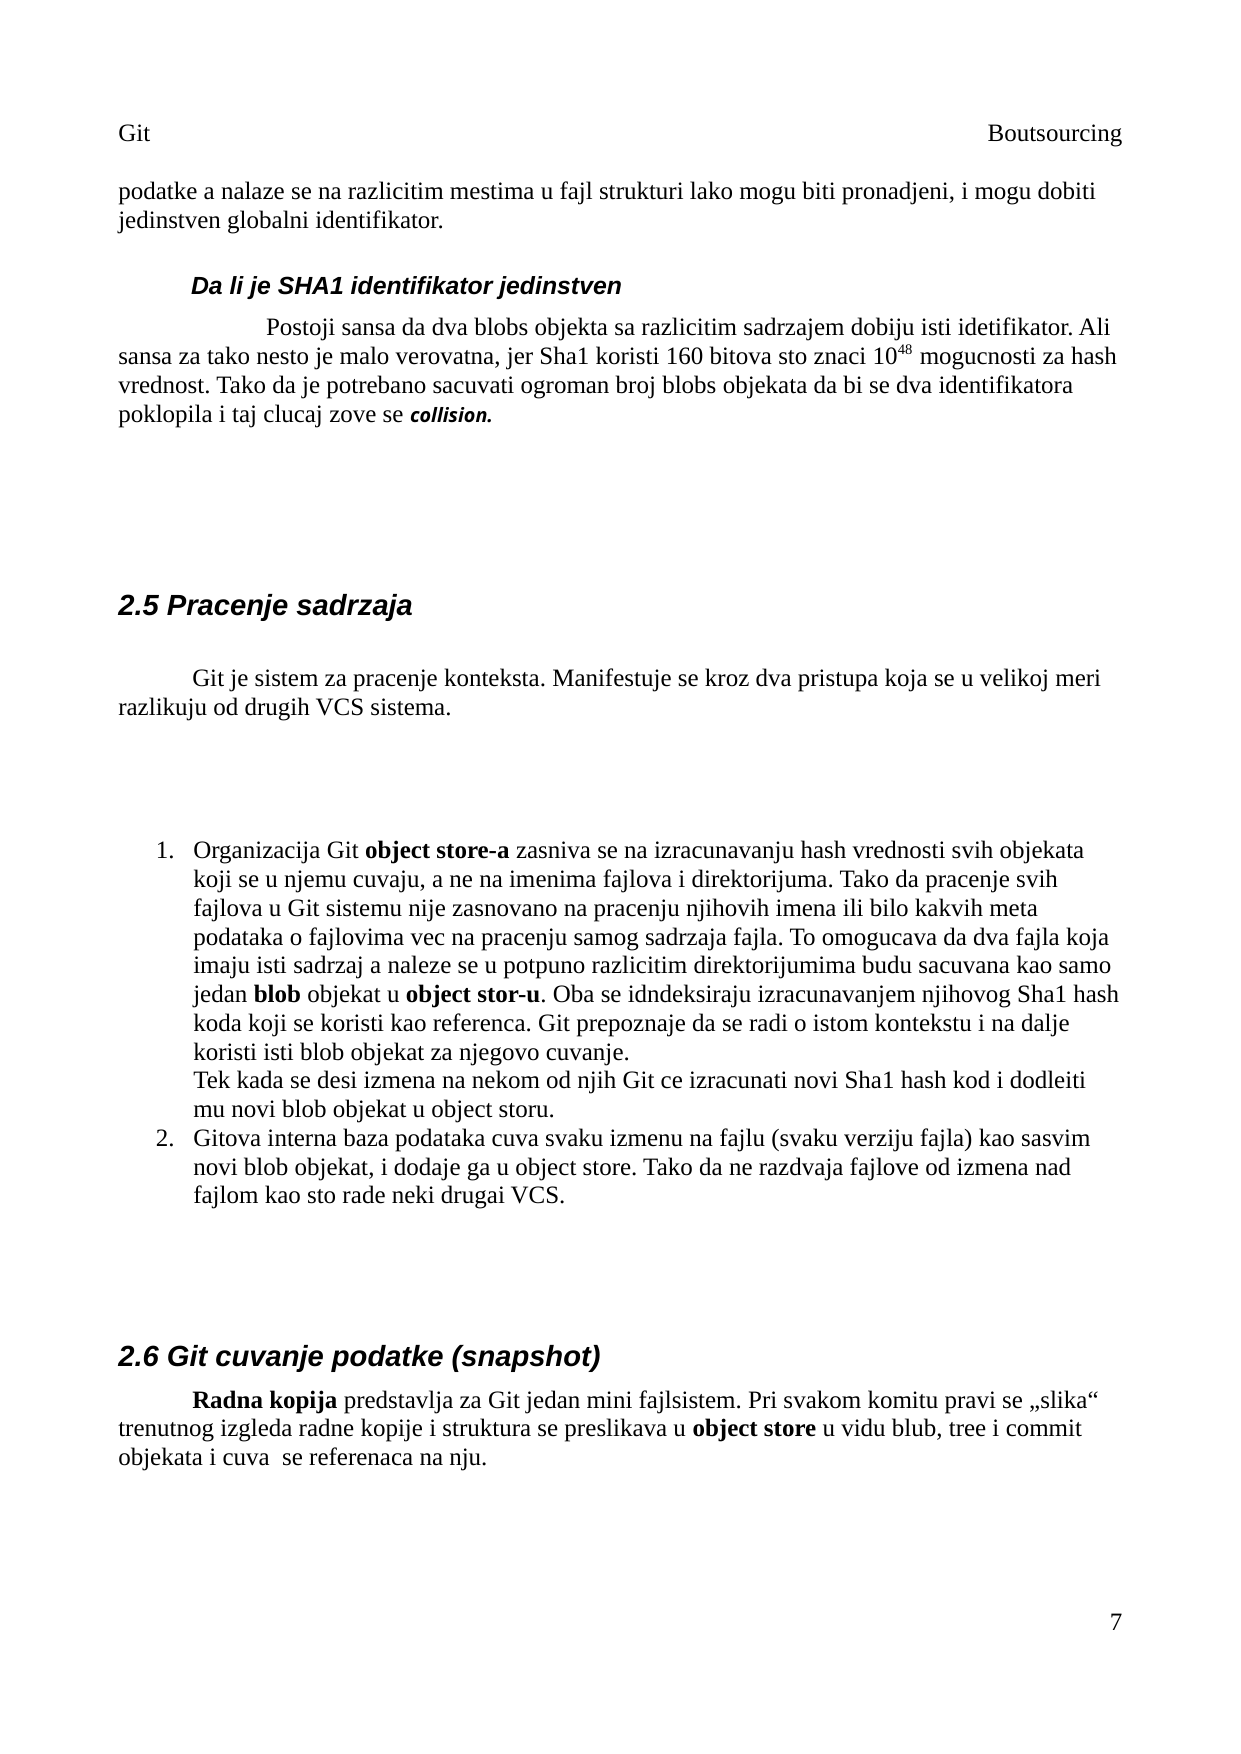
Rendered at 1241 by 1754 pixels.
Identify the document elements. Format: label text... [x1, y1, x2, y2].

subtitle Da li je SHA1 identifikator jedinstven [191, 271, 1122, 300]
list Organizacija Git object store-a zasniva se na izracunavanju hash vrednosti svih objekata koji se u njemu cuvaju, a ne na imenima fajlova i direktorijuma. Tako da pracenje svih fajlova u Git sistemu nije zasnovano na pracenju njihovih imena ili bilo kakvih meta podataka o fajlovima vec na pracenju samog sadrzaja fajla. To omogucava da dva fajla koja imaju isti sadrzaj a naleze se u potpuno razlicitim direktorijumima budu sacuvana kao samo jedan blob objekat u object stor-u. Oba se idndeksiraju izracunavanjem njihovog Sha1 hash koda koji se koristi kao referenca. Git prepoznaje da se radi o istom kontekstu i na dalje koristi isti blob objekat za njegovo cuvanje. Tek kada se desi izmena na nekom od njih Git ce izracunati novi Sha1 hash kod i dodleiti mu novi blob objekat u object storu. [156, 835, 1122, 1123]
text Radna kopija predstavlja za Git jedan mini fajlsistem. Pri svakom komitu pravi se „slika“ trenutnog izgleda radne kopije i struktura se preslikava u object store u vidu blub, tree i commit objekata i cuva se referenaca na nju. [118, 1385, 1122, 1471]
text Postoji sansa da dva blobs objekta sa razlicitim sadrzajem dobiju isti idetifikator. Ali sansa za tako nesto je malo verovatna, jer Sha1 koristi 160 bitova sto znaci 1048 mogucnosti za hash vrednost. Tako da je potrebano sacuvati ogroman broj blobs objekata da bi se dva identifikatora poklopila i taj clucaj zove se collision. [118, 312, 1122, 428]
list Gitova interna baza podataka cuva svaku izmenu na fajlu (svaku verziju fajla) kao sasvim novi blob objekat, i dodaje ga u object store. Tako da ne razdvaja fajlove od izmena nad fajlom kao sto rade neki drugai VCS. [156, 1123, 1122, 1209]
subtitle 2.6 Git cuvanje podatke (snapshot) [118, 1339, 1122, 1372]
text Git je sistem za pracenje konteksta. Manifestuje se kroz dva pristupa koja se u velikoj meri razlikuju od drugih VCS sistema. [118, 663, 1122, 720]
text podatke a nalaze se na razlicitim mestima u fajl strukturi lako mogu biti pronadjeni, i mogu dobiti jedinstven globalni identifikator. [118, 176, 1122, 234]
subtitle 2.5 Pracenje sadrzaja [118, 588, 1122, 622]
